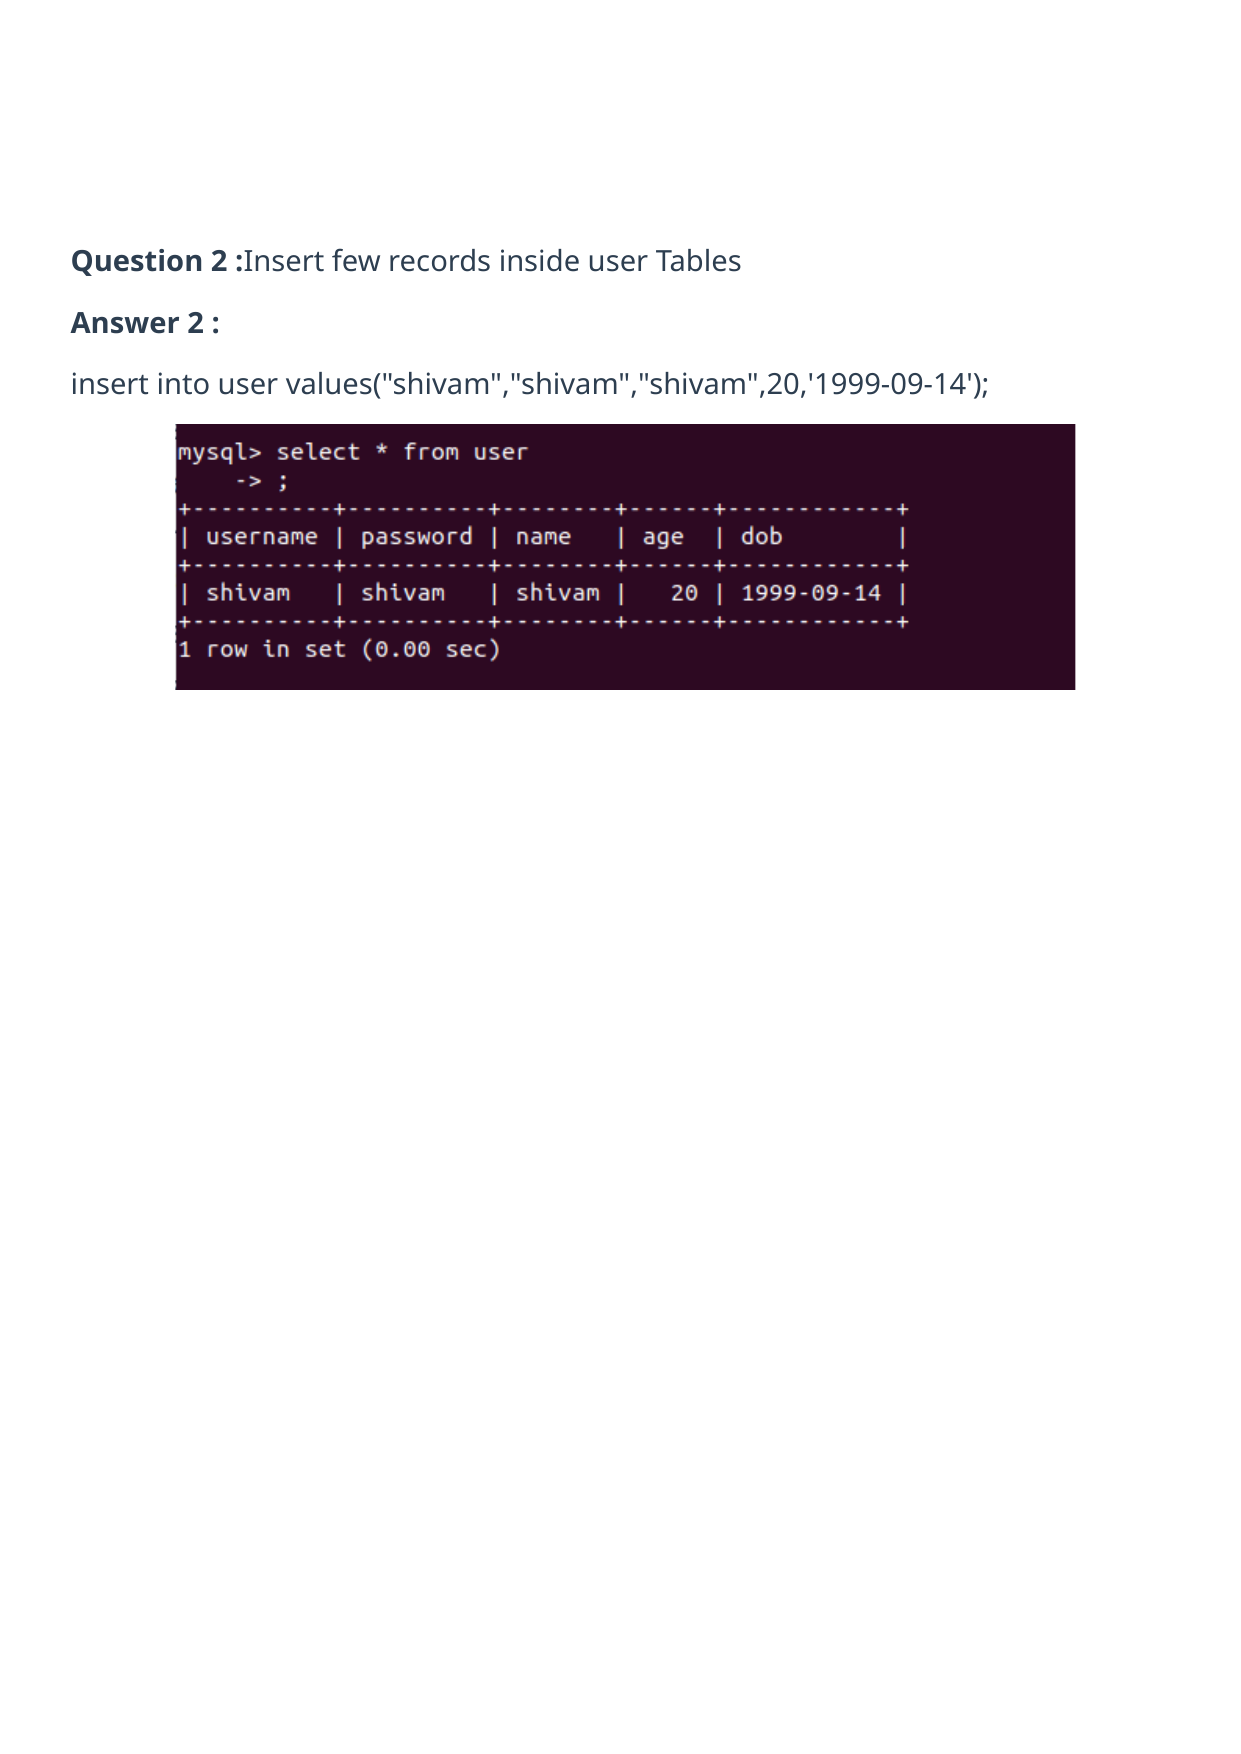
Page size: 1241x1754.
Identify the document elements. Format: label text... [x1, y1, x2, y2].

picture [175, 424, 1076, 690]
text Question 2 :Insert few records inside user Tables [70, 241, 1181, 280]
text insert into user values("shivam","shivam","shivam",20,'1999-09-14'); [70, 363, 1181, 403]
text Answer 2 : [70, 302, 1181, 342]
